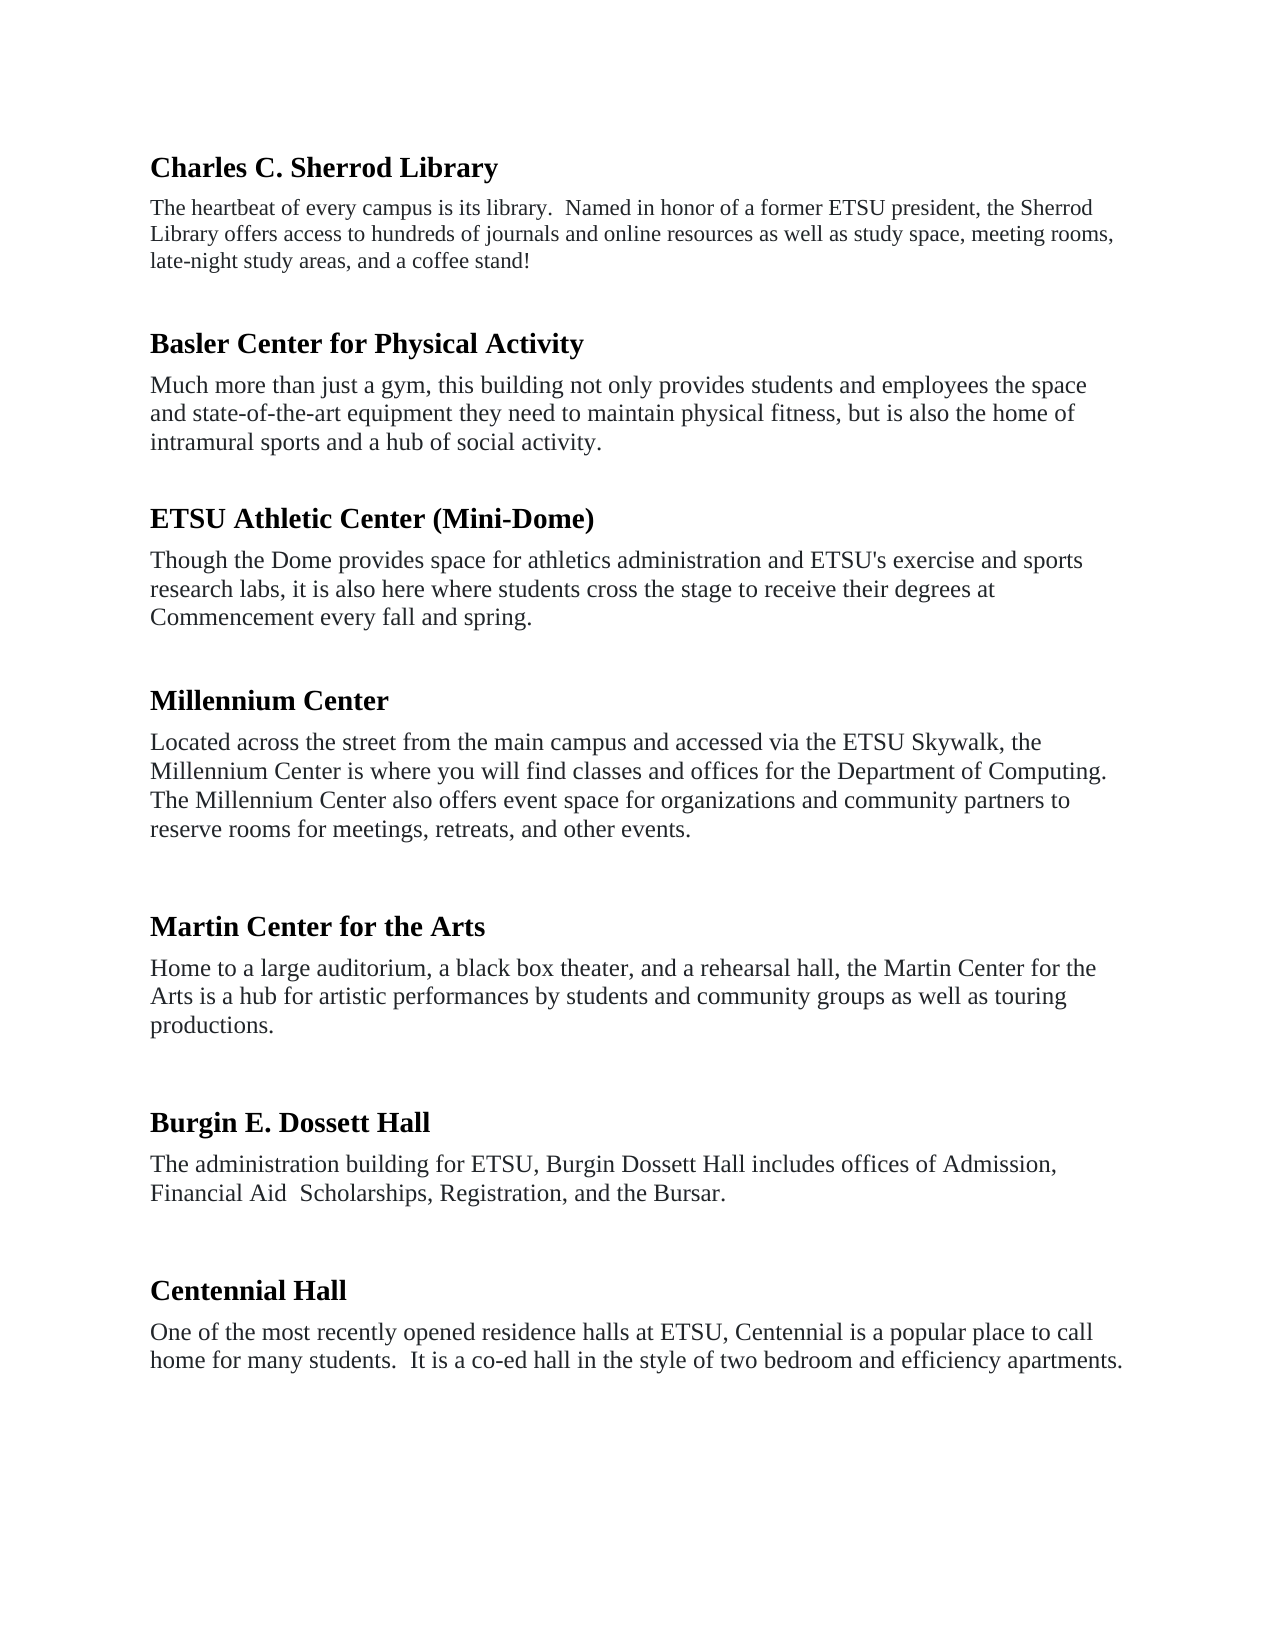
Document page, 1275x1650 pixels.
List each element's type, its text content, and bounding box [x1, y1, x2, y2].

subtitle Centennial Hall [150, 1273, 1125, 1306]
subtitle Martin Center for the Arts [150, 909, 1125, 942]
text Though the Dome provides space for athletics administration and ETSU's exercise and sports research labs, it is also here where students cross the stage to receive their degrees at Commencement every fall and spring. [150, 545, 1125, 631]
text The heartbeat of every campus is its library. Named in honor of a former ETSU president, the Sherrod Library offers access to hundreds of journals and online resources as well as study space, meeting rooms, late-night study areas, and a coffee stand! [150, 194, 1125, 273]
subtitle Millennium Center [150, 683, 1125, 717]
text Located across the street from the main campus and accessed via the ETSU Skywalk, the Millennium Center is where you will find classes and offices for the Department of Computing. The Millennium Center also offers event space for organizations and community partners to reserve rooms for meetings, retreats, and other events. [150, 727, 1125, 842]
subtitle ETSU Athletic Center (Mini-Dome) [150, 501, 1125, 534]
text Much more than just a gym, this building not only provides students and employees the space and state-of-the-art equipment they need to maintain physical fitness, but is also the home of intramural sports and a hub of social activity. [150, 370, 1125, 456]
text Home to a large auditorium, a black box theater, and a rehearsal hall, the Martin Center for the Arts is a hub for artistic performances by students and community groups as well as touring productions. [150, 953, 1125, 1039]
text One of the most recently opened residence halls at ETSU, Centennial is a popular place to call home for many students. It is a co-ed hall in the style of two bedroom and efficiency apartments. [150, 1317, 1125, 1374]
subtitle Burgin E. Dossett Hall [150, 1105, 1125, 1139]
subtitle Charles C. Sherrod Library [150, 150, 1125, 183]
subtitle Basler Center for Physical Activity [150, 326, 1125, 359]
text The administration building for ETSU, Burgin Dossett Hall includes offices of Admission, Financial Aid Scholarships, Registration, and the Bursar. [150, 1149, 1125, 1207]
